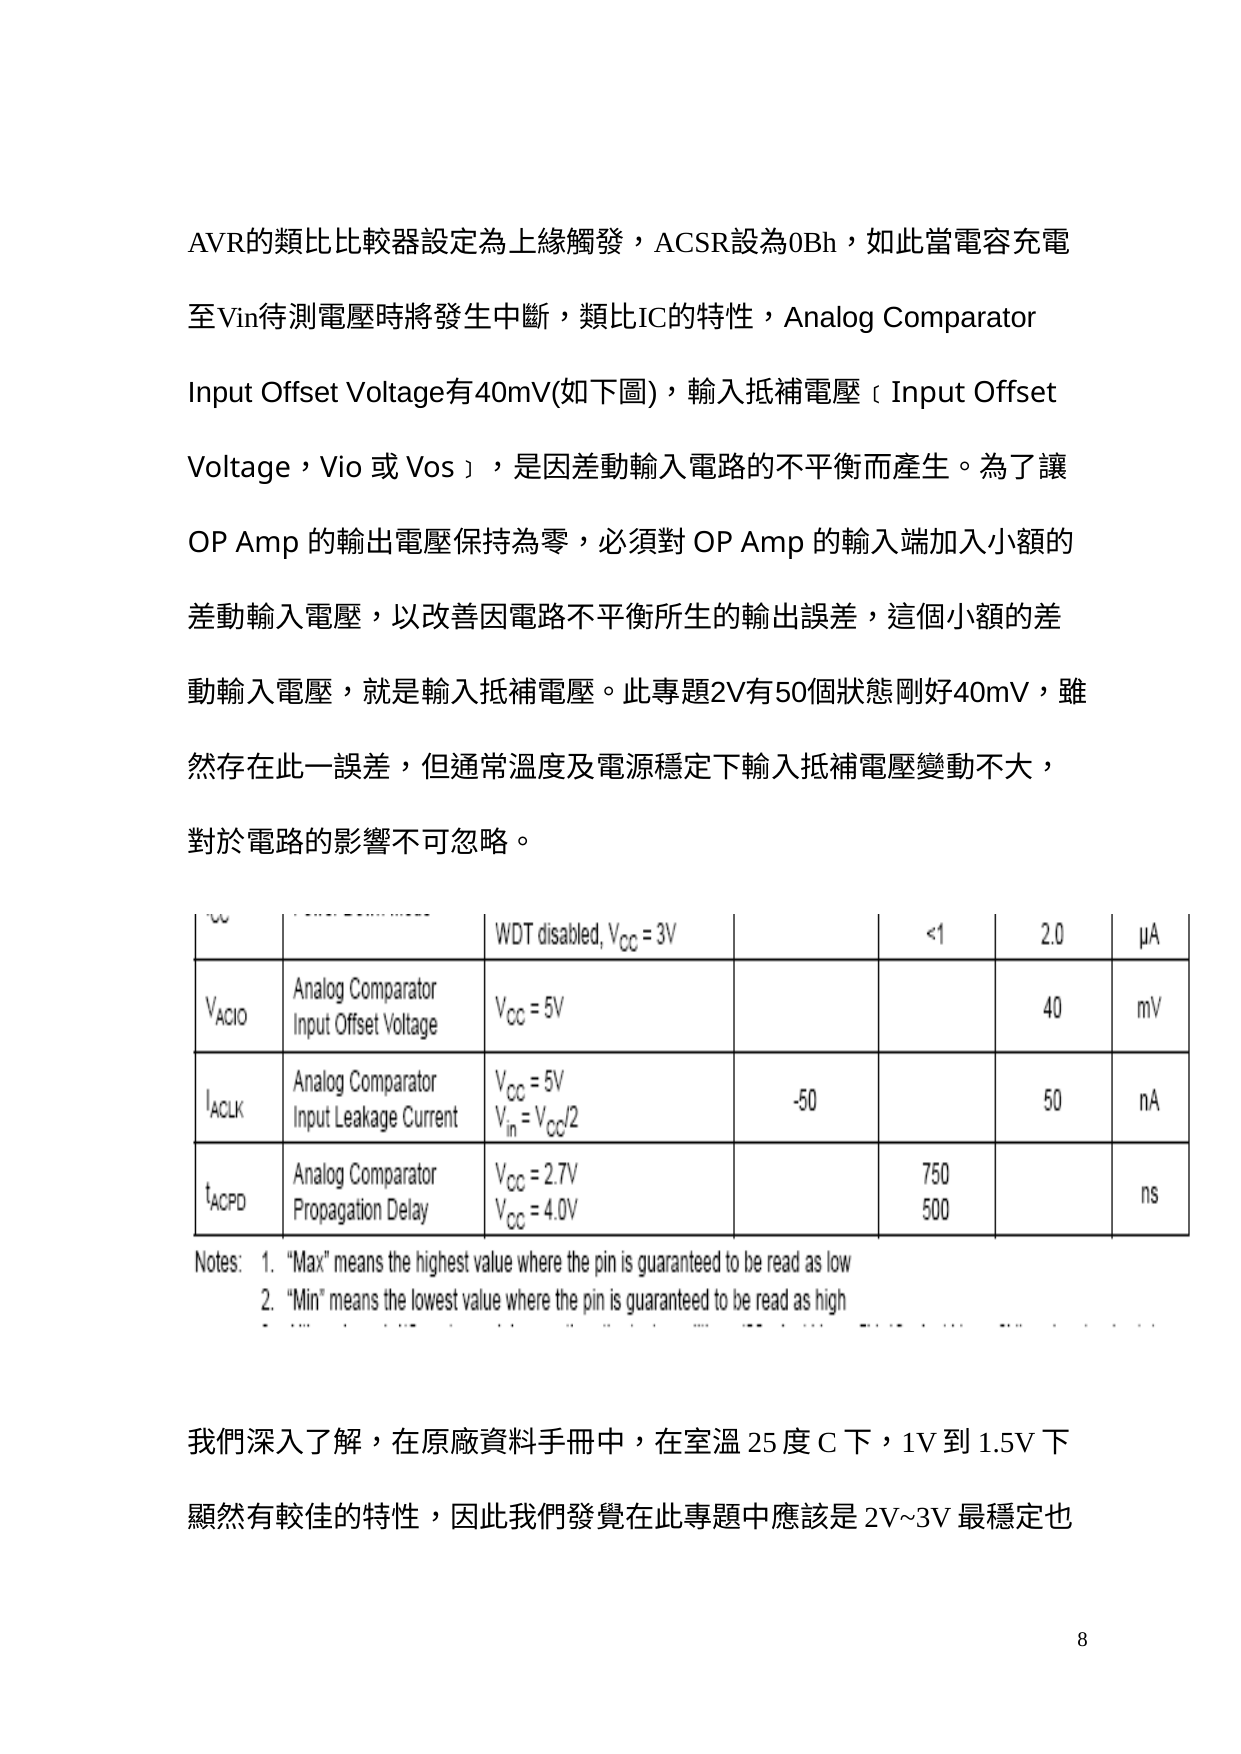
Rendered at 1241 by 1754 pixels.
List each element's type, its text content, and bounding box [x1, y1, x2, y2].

text 我們深入了解，在原廠資料手冊中，在室溫25度C下，1V到1.5V下顯然有較佳的特性，因此我們發覺在此專題中應該是2V~3V最穩定也 [187, 1402, 1087, 1552]
picture [187, 914, 1219, 1363]
text AVR的類比比較器設定為上緣觸發，ACSR設為0Bh，如此當電容充電至Vin待測電壓時將發生中斷，類比IC的特性，Analog Comparator Input Offset Voltage有40mV(如下圖)，輸入抵補電壓﹝Input Offset Voltage，Vio 或 Vos﹞，是因差動輸入電路的不平衡而產生。為了讓 OP Amp 的輸出電壓保持為零，必須對 OP Amp 的輸入端加入小額的差動輸入電壓，以改善因電路不平衡所生的輸出誤差，這個小額的差動輸入電壓，就是輸入抵補電壓。此專題2V有50個狀態剛好40mV，雖然存在此一誤差，但通常溫度及電源穩定下輸入抵補電壓變動不大，對於電路的影響不可忽略。 [187, 202, 1087, 877]
